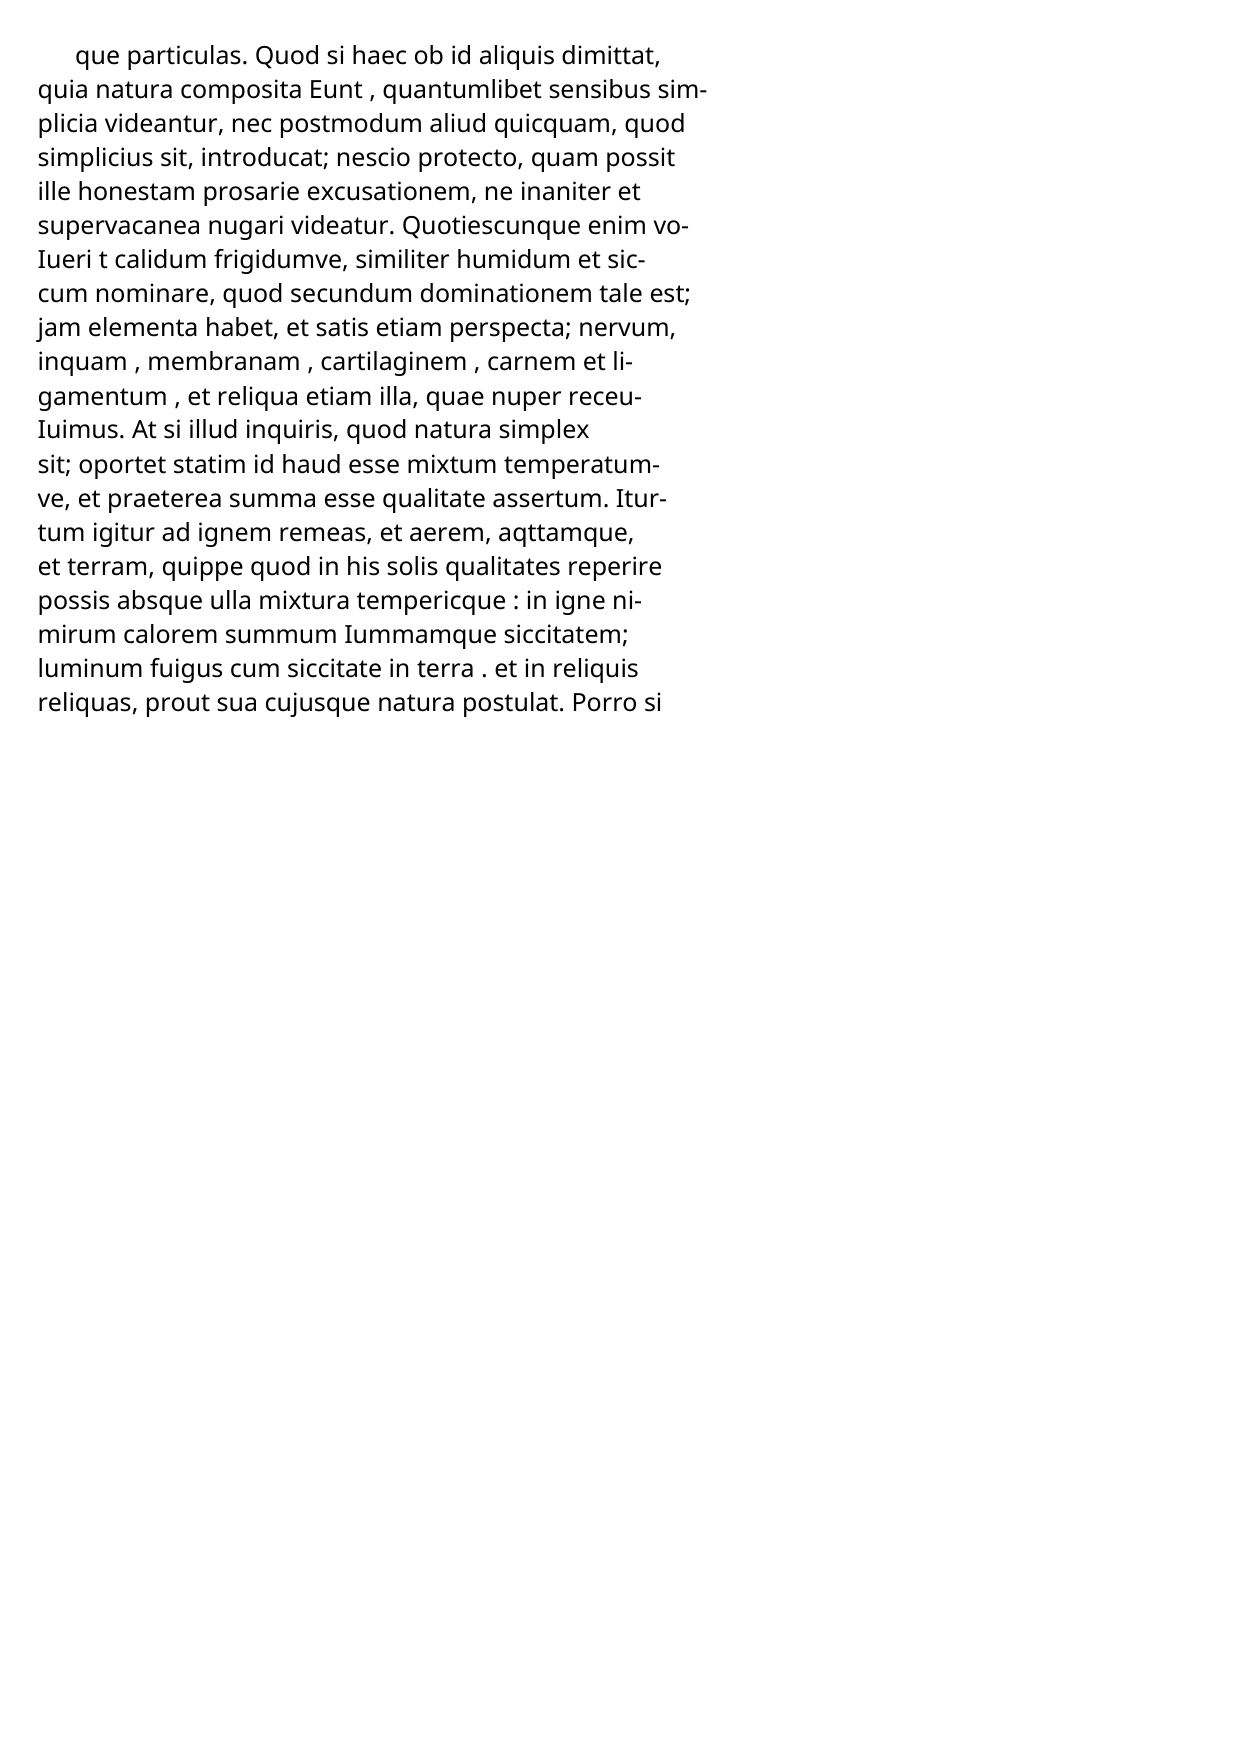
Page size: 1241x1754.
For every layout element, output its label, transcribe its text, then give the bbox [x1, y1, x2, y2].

text que particulas. Quod si haec ob id aliquis dimittat, quia natura composita Eunt , quantumlibet sensibus sim- plicia videantur, nec postmodum aliud quicquam, quod simplicius sit, introducat; nescio protecto, quam possit ille honestam prosarie excusationem, ne inaniter et supervacanea nugari videatur. Quotiescunque enim vo- Iueri t calidum frigidumve, similiter humidum et sic- cum nominare, quod secundum dominationem tale est; jam elementa habet, et satis etiam perspecta; nervum, inquam , membranam , cartilaginem , carnem et li- gamentum , et reliqua etiam illa, quae nuper receu- Iuimus. At si illud inquiris, quod natura simplex sit; oportet statim id haud esse mixtum temperatum- ve, et praeterea summa esse qualitate assertum. Itur- tum igitur ad ignem remeas, et aerem, aqttamque, et terram, quippe quod in his solis qualitates reperire possis absque ulla mixtura tempericque : in igne ni- mirum calorem summum Iummamque siccitatem; luminum fuigus cum siccitate in terra . et in reliquis reliquas, prout sua cujusque natura postulat. Porro si [37, 37, 1203, 719]
